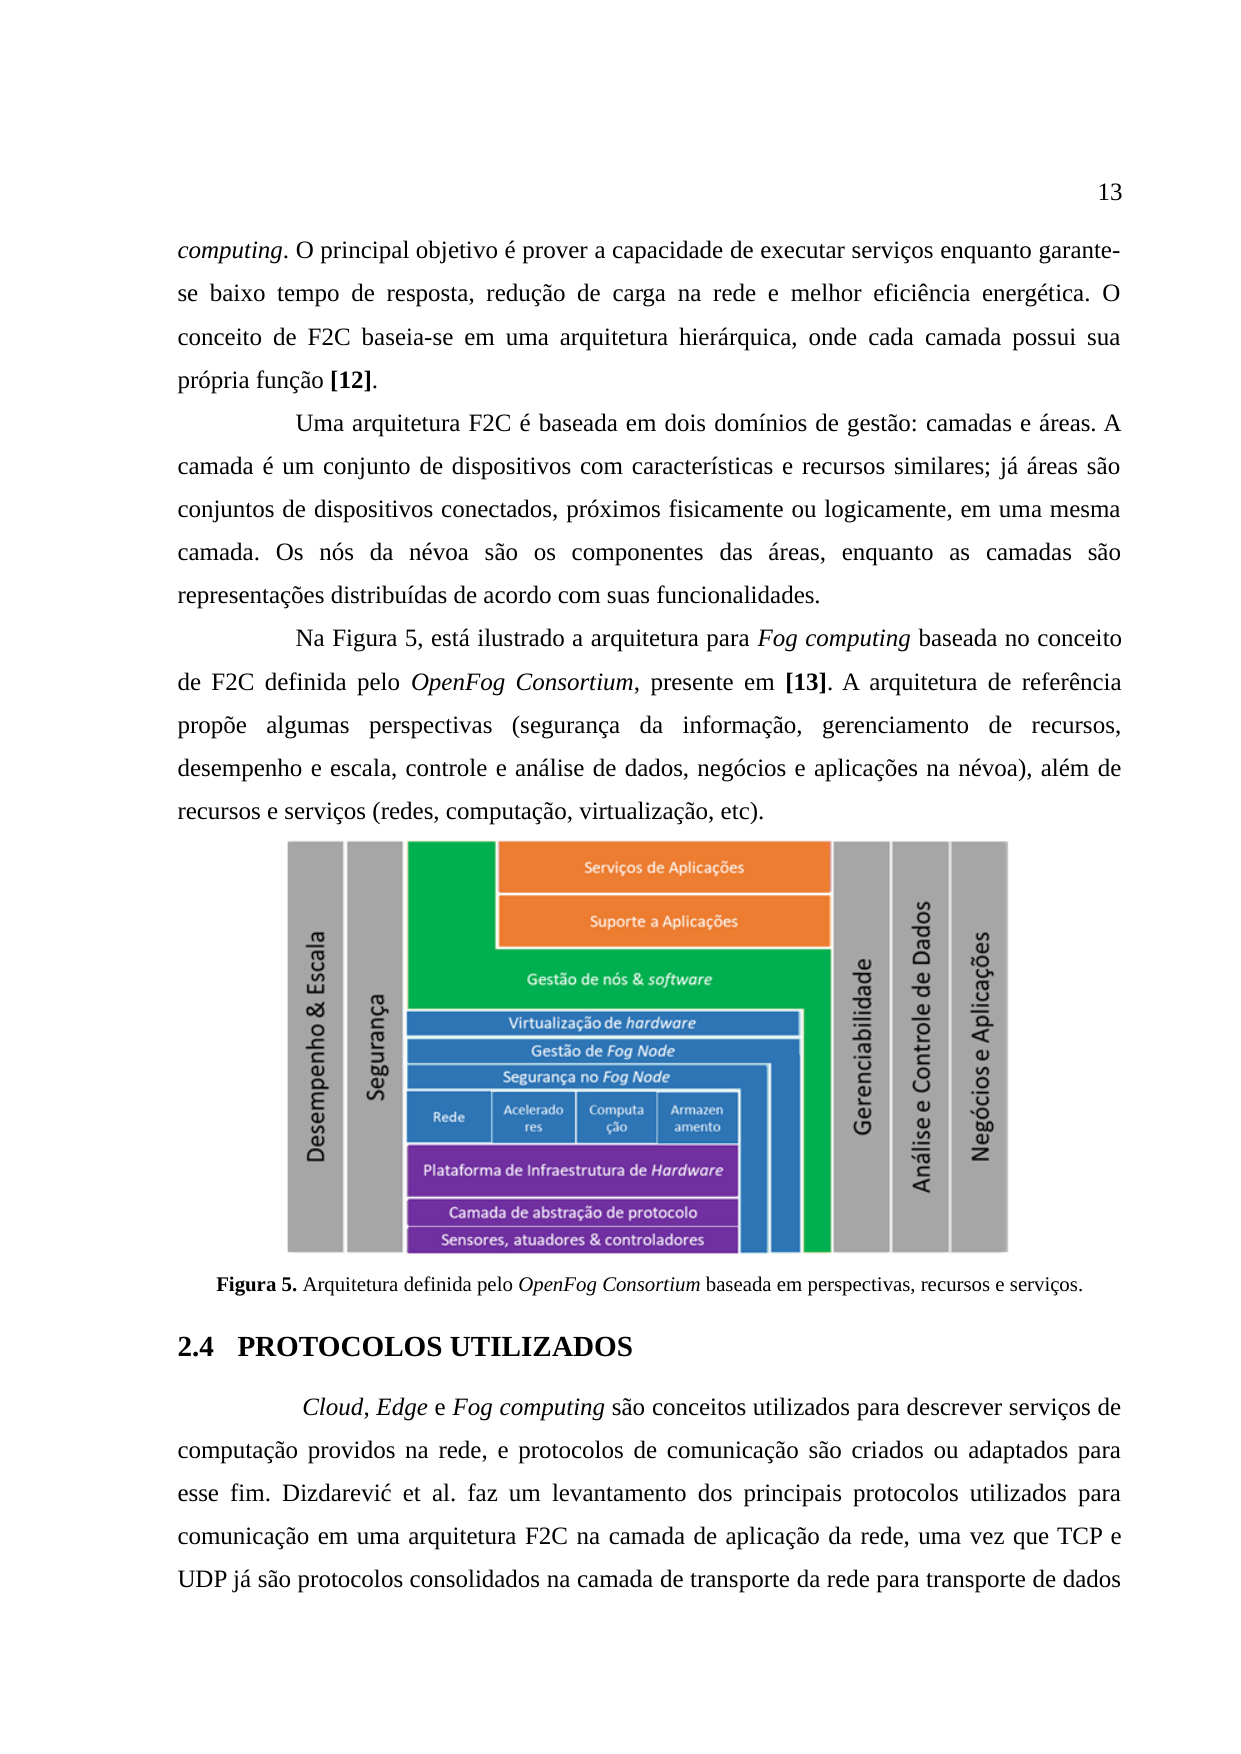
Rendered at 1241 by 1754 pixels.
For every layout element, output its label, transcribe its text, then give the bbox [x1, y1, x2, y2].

subtitle PROTOCOLOS UTILIZADOS [177, 1329, 1122, 1363]
text Na Figura 5, está ilustrado a arquitetura para Fog computing baseada no conceito de F2C definida pelo OpenFog Consortium, presente em [13]. A arquitetura de referência propõe algumas perspectivas (segurança da informação, gerenciamento de recursos, desempenho e escala, controle e análise de dados, negócios e aplicações na névoa), além de recursos e serviços (redes, computação, virtualização, etc). [177, 623, 1122, 825]
text Figura 5. Arquitetura definida pelo OpenFog Consortium baseada em perspectivas, recursos e serviços. [177, 839, 1122, 1296]
text computing. O principal objetivo é prover a capacidade de executar serviços enquanto garante-se baixo tempo de resposta, redução de carga na rede e melhor eficiência energética. O conceito de F2C baseia-se em uma arquitetura hierárquica, onde cada camada possui sua própria função [12]. [177, 235, 1122, 393]
text Uma arquitetura F2C é baseada em dois domínios de gestão: camadas e áreas. A camada é um conjunto de dispositivos com características e recursos similares; já áreas são conjuntos de dispositivos conectados, próximos fisicamente ou logicamente, em uma mesma camada. Os nós da névoa são os componentes das áreas, enquanto as camadas são representações distribuídas de acordo com suas funcionalidades. [177, 408, 1122, 609]
picture [287, 839, 1012, 1261]
text Cloud, Edge e Fog computing são conceitos utilizados para descrever serviços de computação providos na rede, e protocolos de comunicação são criados ou adaptados para esse fim. Dizdarević et al. faz um levantamento dos principais protocolos utilizados para comunicação em uma arquitetura F2C na camada de aplicação da rede, uma vez que TCP e UDP já são protocolos consolidados na camada de transporte da rede para transporte de dados [177, 1392, 1122, 1593]
